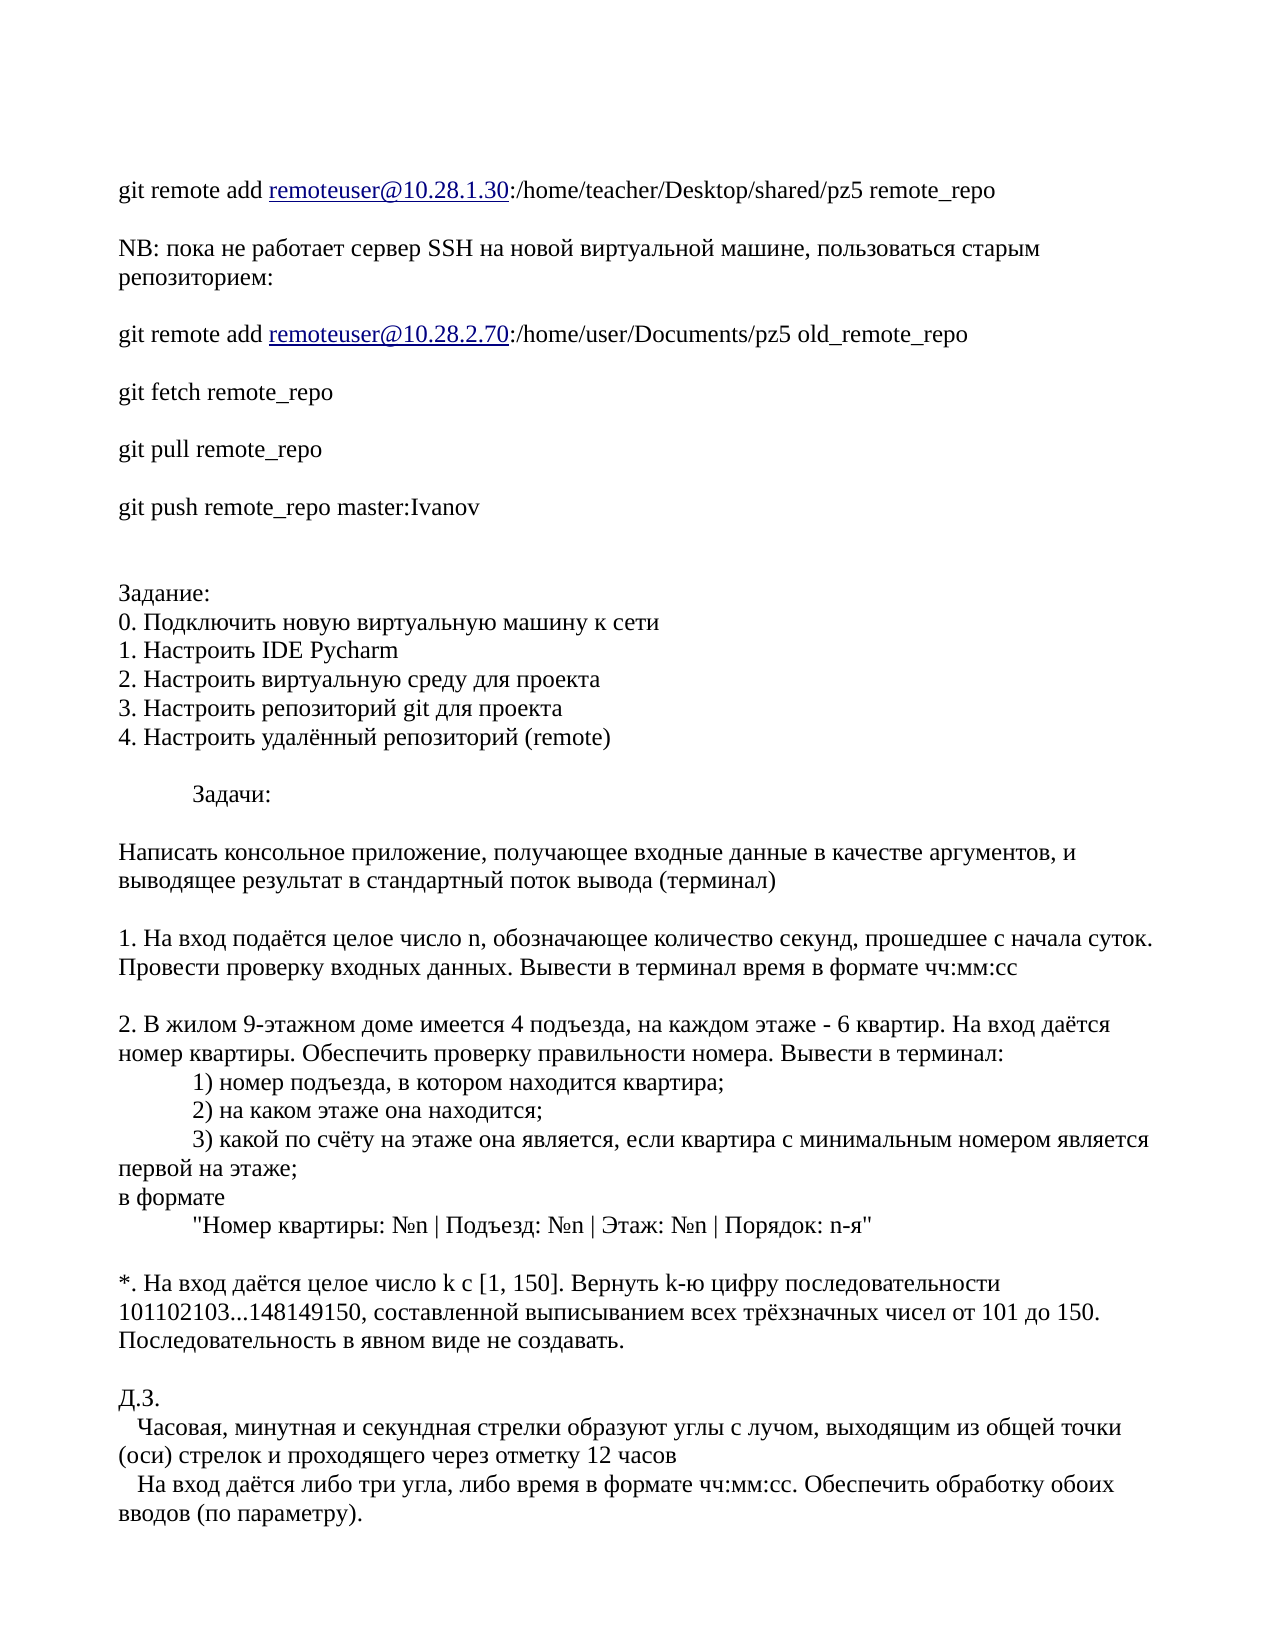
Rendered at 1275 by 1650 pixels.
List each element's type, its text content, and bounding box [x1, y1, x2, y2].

text Написать консольное приложение, получающее входные данные в качестве аргументов, и выводящее результат в стандартный поток вывода (терминал) [118, 837, 1157, 894]
text git pull remote_repo [118, 434, 1157, 463]
text 3) какой по счёту на этаже она является, если квартира с минимальным номером является первой на этаже; [118, 1124, 1157, 1182]
text git push remote_repo master:Ivanov [118, 492, 1157, 521]
text Часовая, минутная и секундная стрелки образуют углы с лучом, выходящим из общей точки (оси) стрелок и проходящего через отметку 12 часов [118, 1412, 1157, 1469]
text 4. Настроить удалённый репозиторий (remote) [118, 722, 1157, 751]
text 3. Настроить репозиторий git для проекта [118, 693, 1157, 722]
text 1. На вход подаётся целое число n, обозначающее количество секунд, прошедшее с начала суток. Провести проверку входных данных. Вывести в терминал время в формате чч:мм:сс [118, 923, 1157, 981]
text *. На вход даётся целое число k c [1, 150]. Вернуть k-ю цифру последовательности 101102103...148149150, составленной выписыванием всех трёхзначных чисел от 101 до 150. [118, 1268, 1157, 1326]
text git fetch remote_repo [118, 377, 1157, 406]
text 0. Подключить новую виртуальную машину к сети [118, 607, 1157, 636]
text NB: пока не работает сервер SSH на новой виртуальной машине, пользоваться старым репозиторием: [118, 233, 1157, 291]
text Задачи: [118, 779, 1157, 808]
text 1) номер подъезда, в котором находится квартира; [118, 1067, 1157, 1096]
text Д.З. [118, 1383, 1157, 1412]
text 2) на каком этаже она находится; [118, 1096, 1157, 1124]
text git remote add remoteuser@10.28.1.30:/home/teacher/Desktop/shared/pz5 remote_repo [118, 176, 1157, 204]
text На вход даётся либо три угла, либо время в формате чч:мм:сс. Обеспечить обработку обоих вводов (по параметрy). [118, 1469, 1157, 1527]
text 1. Настроить IDE Pycharm [118, 636, 1157, 664]
text Последовательность в явном виде не создавать. [118, 1326, 1157, 1354]
text 2. Настроить виртуальную среду для проекта [118, 664, 1157, 693]
text 2. В жилом 9-этажном доме имеется 4 подъезда, на каждом этаже - 6 квартир. На вход даётся номер квартиры. Обеспечить проверку правильности номера. Вывести в терминал: [118, 1009, 1157, 1067]
text в формате [118, 1182, 1157, 1211]
text Задание: [118, 578, 1157, 607]
text "Номер квартиры: №n | Подъезд: №n | Этаж: №n | Порядок: n-я" [118, 1211, 1157, 1239]
text git remote add remoteuser@10.28.2.70:/home/user/Documents/pz5 old_remote_repo [118, 319, 1157, 348]
